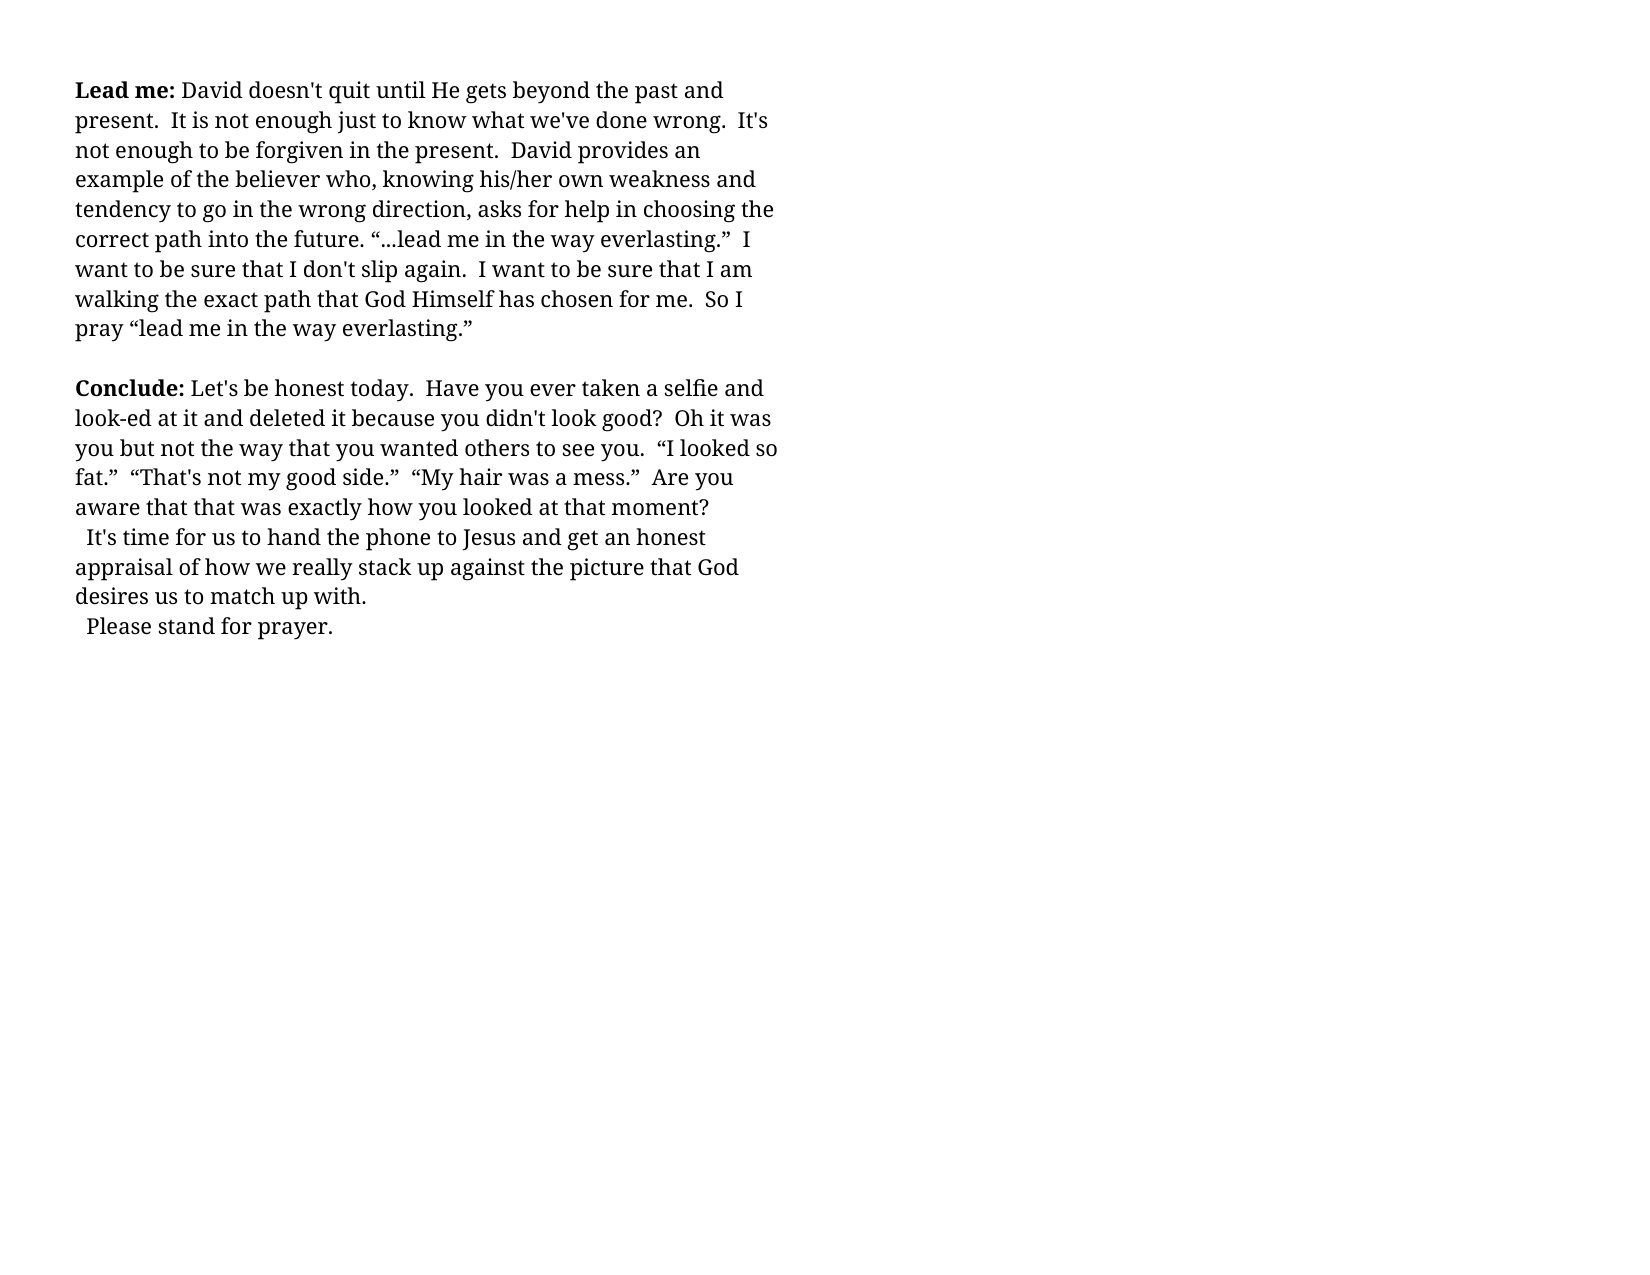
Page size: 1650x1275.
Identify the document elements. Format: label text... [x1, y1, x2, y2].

text Lead me: David doesn't quit until He gets beyond the past and present. It is not enough just to know what we've done wrong. It's not enough to be forgiven in the present. David provides an example of the believer who, knowing his/her own weakness and tendency to go in the wrong direction, asks for help in choosing the correct path into the future. “...lead me in the way everlasting.” I want to be sure that I don't slip again. I want to be sure that I am walking the exact path that God Himself has chosen for me. So I pray “lead me in the way everlasting.” [75, 75, 787, 343]
text Conclude: Let's be honest today. Have you ever taken a selfie and look-ed at it and deleted it because you didn't look good? Oh it was you but not the way that you wanted others to see you. “I looked so fat.” “That's not my good side.” “My hair was a mess.” Are you aware that that was exactly how you looked at that moment? [75, 373, 787, 522]
text It's time for us to hand the phone to Jesus and get an honest appraisal of how we really stack up against the picture that God desires us to match up with. [75, 522, 787, 611]
text Please stand for prayer. [75, 611, 787, 641]
